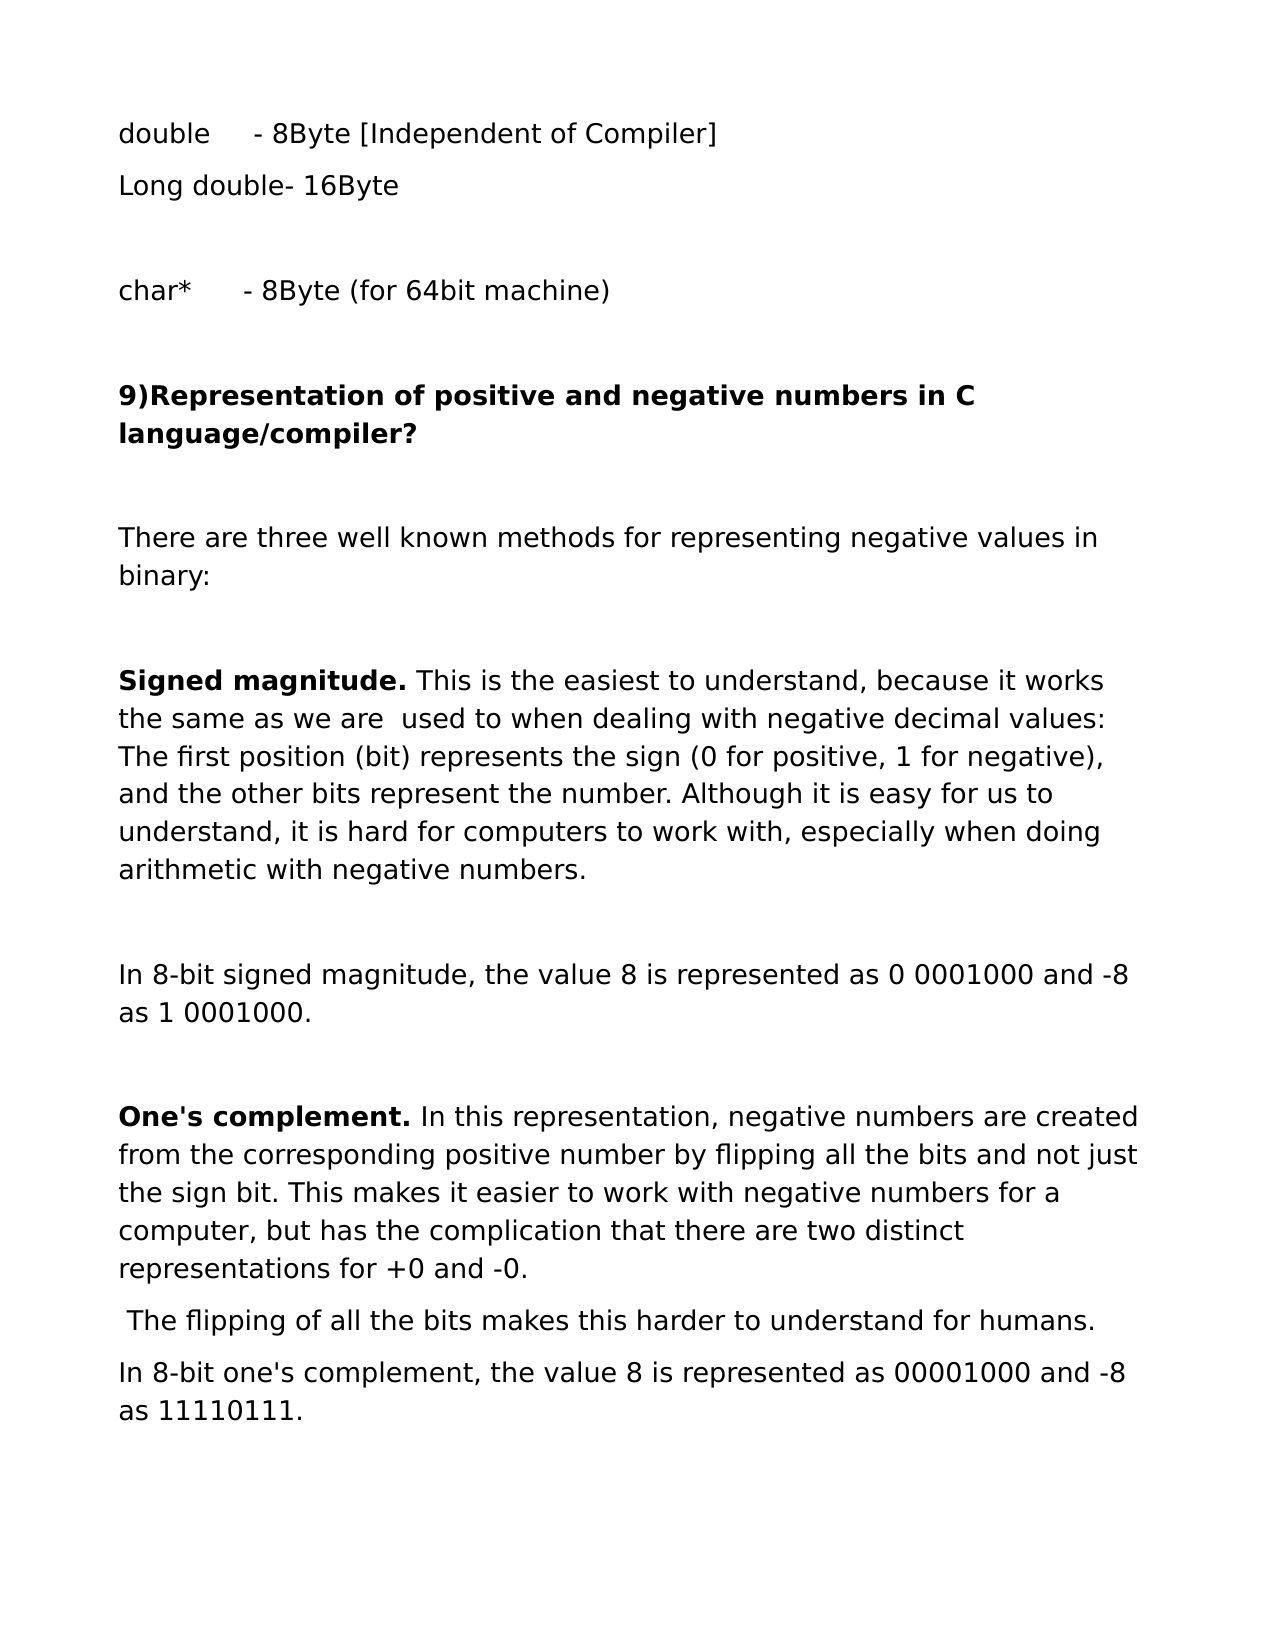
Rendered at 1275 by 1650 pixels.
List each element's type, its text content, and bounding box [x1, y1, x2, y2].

text double - 8Byte [Independent of Compiler] [118, 118, 1157, 150]
text In 8-bit signed magnitude, the value 8 is represented as 0 0001000 and -8 as 1 0001000. [118, 959, 1157, 1028]
text 9)Representation of positive and negative numbers in C language/compiler? [118, 380, 1157, 449]
text The flipping of all the bits makes this harder to understand for humans. [118, 1305, 1157, 1337]
text There are three well known methods for representing negative values in binary: [118, 523, 1157, 592]
text Signed magnitude. This is the easiest to understand, because it works the same as we are used to when dealing with negative decimal values: The first position (bit) represents the sign (0 for positive, 1 for negative), and the other bits represent the number. Although it is easy for us to understand, it is hard for computers to work with, especially when doing arithmetic with negative numbers. [118, 665, 1157, 886]
text Long double- 16Byte [118, 171, 1157, 202]
text char* - 8Byte (for 64bit machine) [118, 275, 1157, 307]
text In 8-bit one's complement, the value 8 is represented as 00001000 and -8 as 11110111. [118, 1358, 1157, 1427]
text One's complement. In this representation, negative numbers are created from the corresponding positive number by flipping all the bits and not just the sign bit. This makes it easier to work with negative numbers for a computer, but has the complication that there are two distinct representations for +0 and -0. [118, 1102, 1157, 1284]
